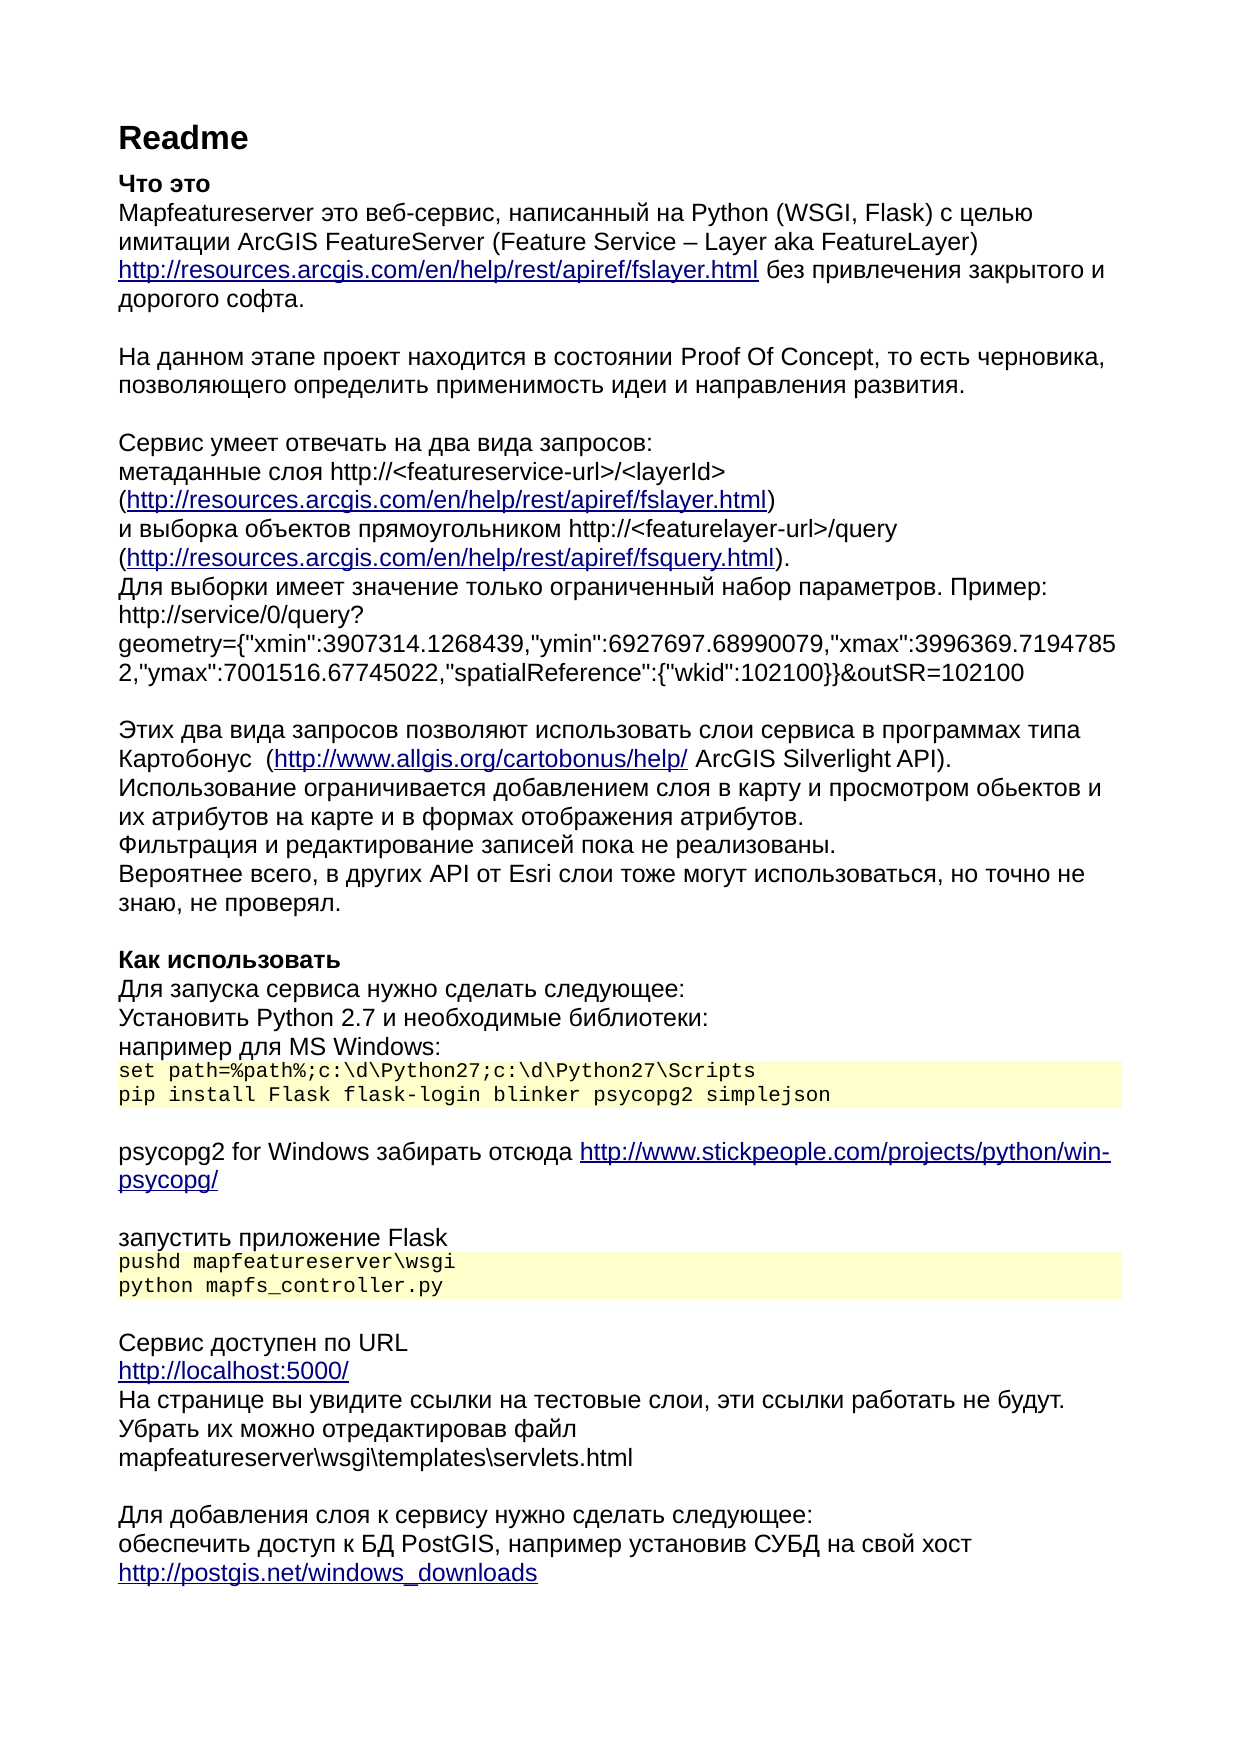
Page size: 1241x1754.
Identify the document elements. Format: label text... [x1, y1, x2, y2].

text Установить Python 2.7 и необходимые библиотеки: [118, 1003, 1122, 1032]
text метаданные слоя http://<featureservice-url>/<layerId> (http://resources.arcgis.com/en/help/rest/apiref/fslayer.html) [118, 457, 1122, 514]
text Для добавления слоя к сервису нужно сделать следующее: [118, 1500, 1122, 1529]
text http://service/0/query?geometry={"xmin":3907314.1268439,"ymin":6927697.68990079,"xmax":3996369.71947852,"ymax":7001516.67745022,"spatialReference":{"wkid":102100}}&outSR=102100 [118, 601, 1122, 687]
text Сервис доступен по URL [118, 1328, 1122, 1356]
text http://localhost:5000/ [118, 1356, 1122, 1385]
text Этих два вида запросов позволяют использовать слои сервиса в программах типа Картобонус (http://www.allgis.org/cartobonus/help/ ArcGIS Silverlight API). Использование ограничивается добавлением слоя в карту и просмотром обьектов и их атрибутов на карте и в формах отображения атрибутов. [118, 716, 1122, 831]
text pushd mapfeatureserver\wsgi [118, 1252, 1122, 1275]
text Сервис умеет отвечать на два вида запросов: [118, 428, 1122, 457]
text На данном этапе проект находится в состоянии Proof Of Concept, то есть черновика, позволяющего определить применимость идеи и направления развития. [118, 342, 1122, 399]
text psycopg2 for Windows забирать отсюда http://www.stickpeople.com/projects/python/win-psycopg/ [118, 1137, 1122, 1194]
text Фильтрация и редактирование записей пока не реализованы. [118, 831, 1122, 859]
text например для MS Windows: [118, 1032, 1122, 1061]
text и выборка объектов прямоугольником http://<featurelayer-url>/query (http://resources.arcgis.com/en/help/rest/apiref/fsquery.html). [118, 514, 1122, 572]
text mapfeatureserver\wsgi\templates\servlets.html [118, 1443, 1122, 1471]
text Mapfeatureserver это веб-сервис, написанный на Python (WSGI, Flask) с целью имитации ArcGIS FeatureServer (Feature Service – Layer aka FeatureLayer) http://resources.arcgis.com/en/help/rest/apiref/fslayer.html без привлечения закрытого и дорогого софта. [118, 198, 1122, 313]
text Как использовать [118, 946, 1122, 974]
subtitle Readme [118, 118, 1122, 157]
text python mapfs_controller.py [118, 1275, 1122, 1299]
text обеспечить доступ к БД PostGIS, например установив СУБД на свой хост http://postgis.net/windows_downloads [118, 1529, 1122, 1586]
text На странице вы увидите ссылки на тестовые слои, эти ссылки работать не будут. Убрать их можно отредактировав файл [118, 1385, 1122, 1443]
text set path=%path%;c:\d\Python27;c:\d\Python27\Scripts [118, 1061, 1122, 1084]
text Для выборки имеет значение только ограниченный набор параметров. Пример: [118, 572, 1122, 601]
text Для запуска сервиса нужно сделать следующее: [118, 974, 1122, 1003]
text pip install Flask flask-login blinker psycopg2 simplejson [118, 1084, 1122, 1108]
text Вероятнее всего, в других API от Esri слои тоже могут использоваться, но точно не знаю, не проверял. [118, 859, 1122, 917]
text Что это [118, 169, 1122, 198]
text запустить приложение Flask [118, 1223, 1122, 1252]
